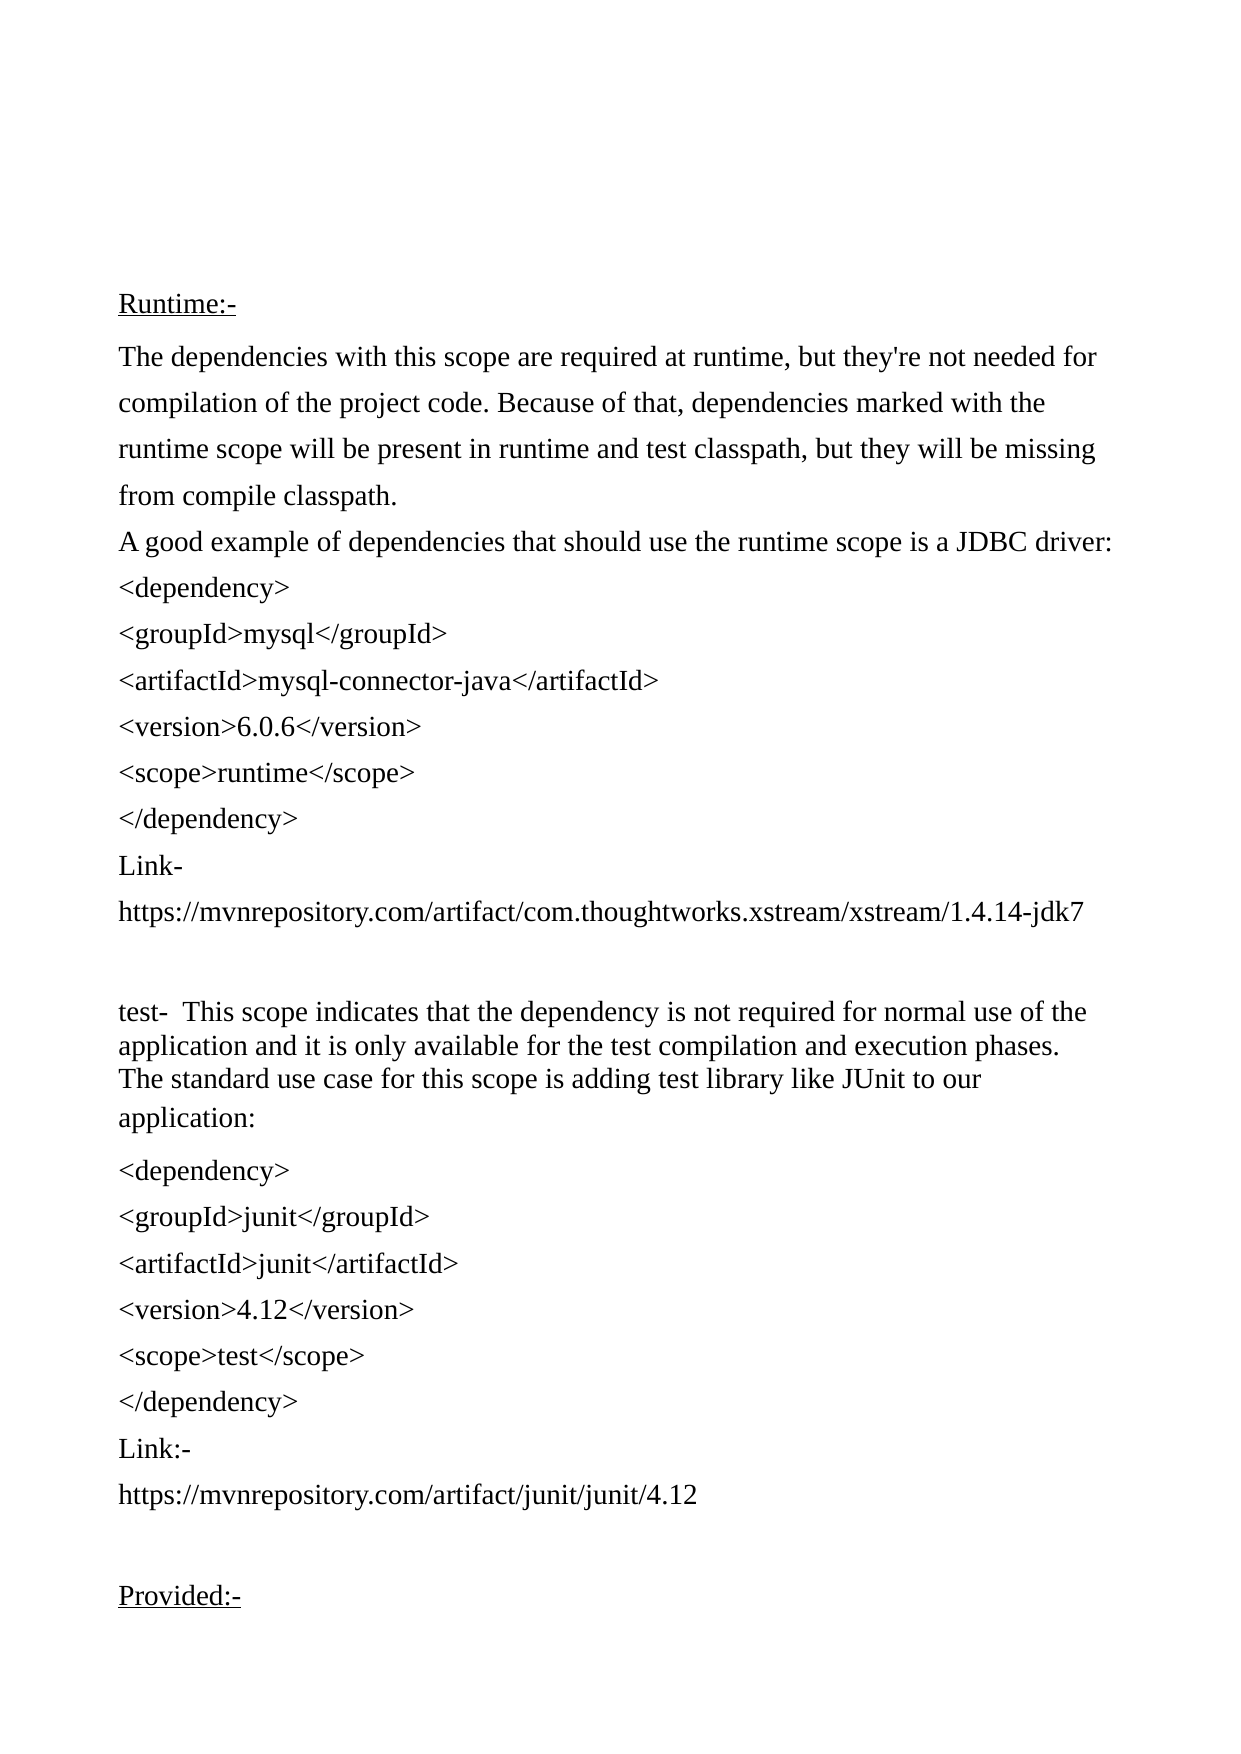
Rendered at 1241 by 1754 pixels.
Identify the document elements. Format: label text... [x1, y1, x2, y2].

text <version>4.12</version> [118, 1292, 1122, 1326]
text </dependency> [118, 801, 1122, 835]
text <version>6.0.6</version> [118, 709, 1122, 742]
text Runtime:- [118, 286, 1122, 319]
text <dependency> [118, 570, 1122, 604]
text <groupId>mysql</groupId> [118, 616, 1122, 650]
text <scope>runtime</scope> [118, 755, 1122, 789]
text <artifactId>mysql-connector-java</artifactId> [118, 663, 1122, 696]
text <scope>test</scope> [118, 1338, 1122, 1372]
text The dependencies with this scope are required at runtime, but they're not needed for compilation of the project code. Because of that, dependencies marked with the runtime scope will be present in runtime and test classpath, but they will be missing from compile classpath. [118, 339, 1122, 511]
text Provided:- [118, 1578, 1122, 1611]
text <dependency> [118, 1153, 1122, 1187]
text <artifactId>junit</artifactId> [118, 1246, 1122, 1279]
text </dependency> Link:- [118, 1384, 1122, 1464]
text A good example of dependencies that should use the runtime scope is a JDBC driver: [118, 524, 1122, 557]
text The standard use case for this scope is adding test library like JUnit to our application: [118, 1062, 1122, 1134]
text https://mvnrepository.com/artifact/junit/junit/4.12 [118, 1477, 1122, 1511]
text <groupId>junit</groupId> [118, 1199, 1122, 1233]
text test- This scope indicates that the dependency is not required for normal use of the application and it is only available for the test compilation and execution phases. [118, 994, 1122, 1062]
text Link- [118, 848, 1122, 881]
text https://mvnrepository.com/artifact/com.thoughtworks.xstream/xstream/1.4.14-jdk7 [118, 894, 1122, 927]
